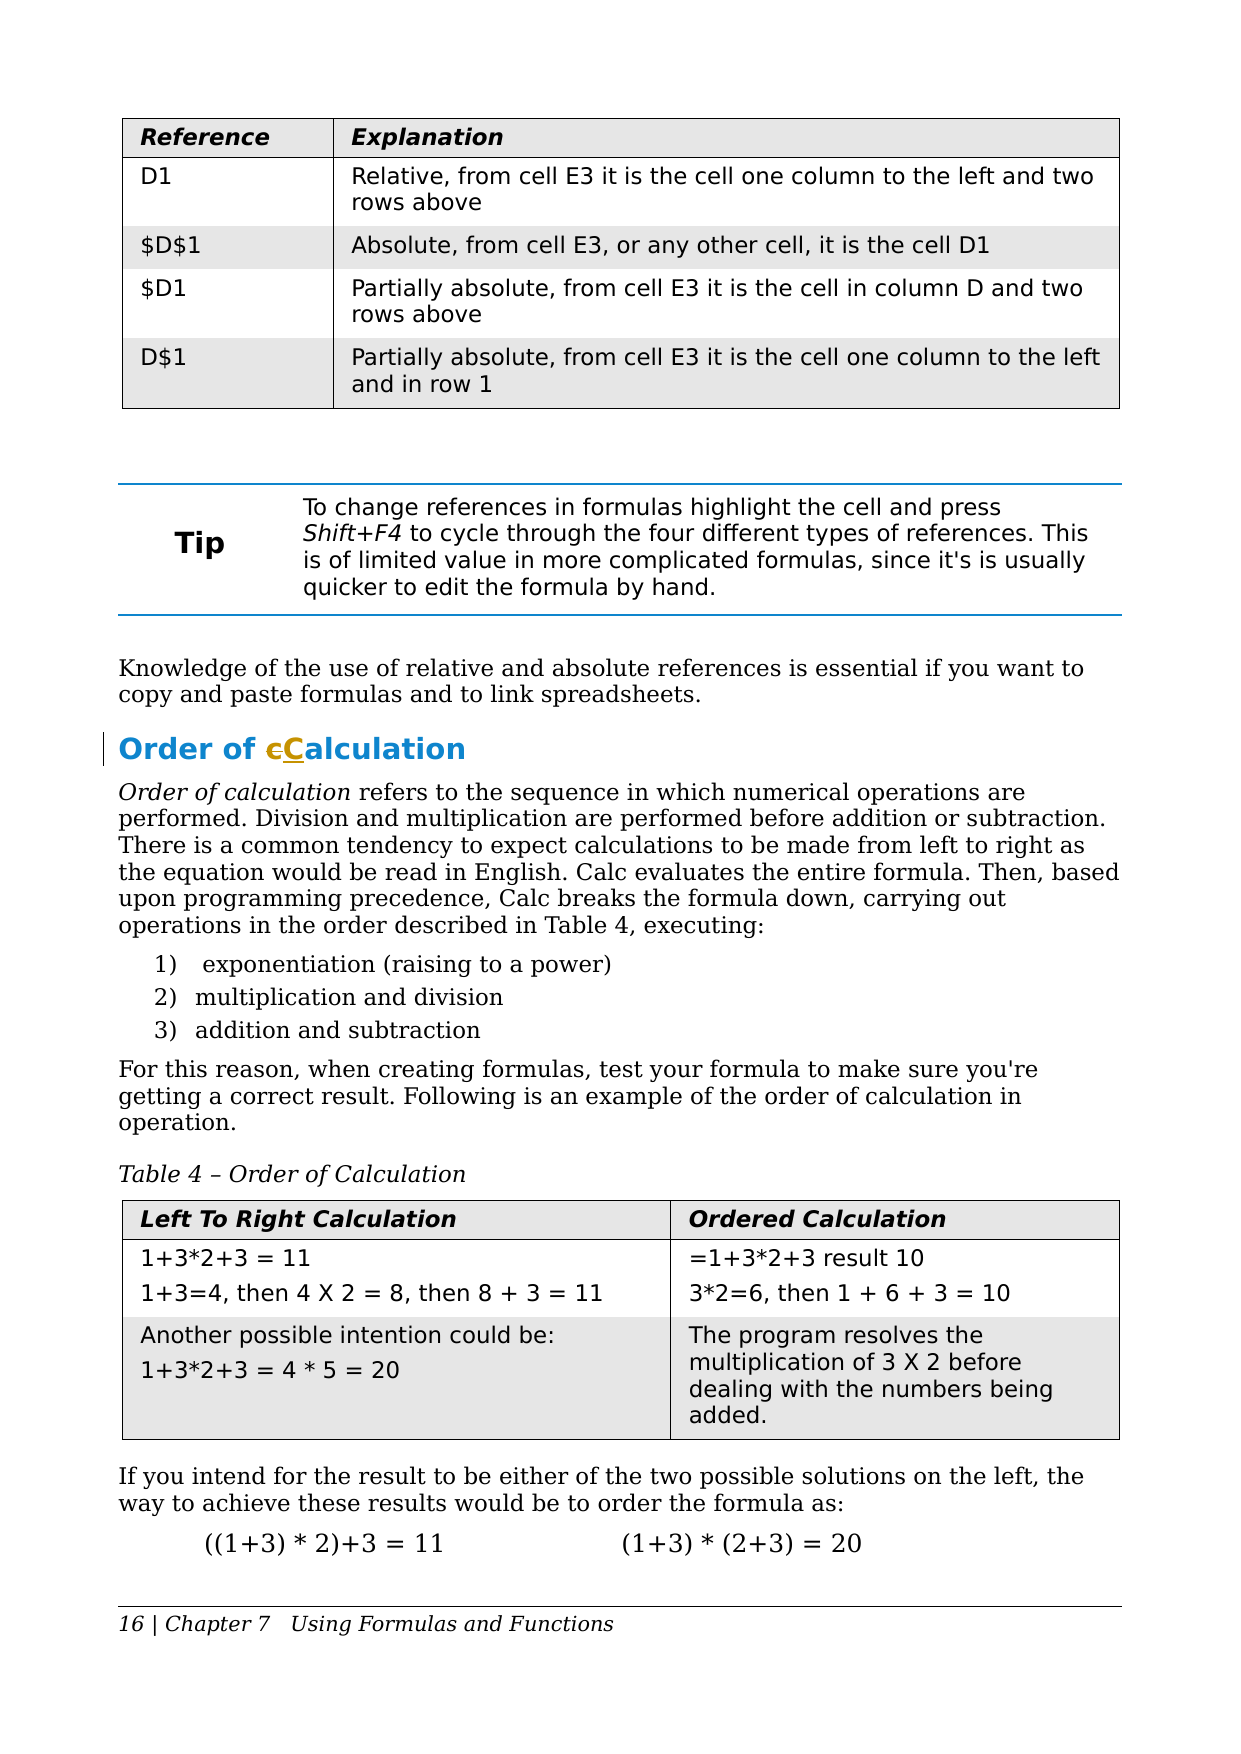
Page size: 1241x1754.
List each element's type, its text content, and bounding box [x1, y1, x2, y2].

table_header ((1+3) * 2)+3 = 11 [204, 1529, 621, 1558]
table_header (1+3) * (2+3) = 20 [621, 1529, 988, 1558]
table_cell D$1 [123, 338, 333, 408]
text For this reason, when creating formulas, test your formula to make sure you're getting a correct result. Following is an example of the order of calculation in operation. [118, 1056, 1122, 1136]
table_cell =1+3*2+3 result 10 3*2=6, then 1 + 6 + 3 = 10 [671, 1240, 1119, 1317]
table_cell $D$1 [123, 226, 333, 269]
list multiplication and division [177, 984, 1122, 1011]
list addition and subtraction [177, 1017, 1122, 1044]
text Table 4 – Order of Calculation [118, 1161, 1122, 1188]
table_cell $D1 [123, 269, 333, 338]
table_header Explanation [334, 119, 1119, 157]
table_header Left To Right Calculation [123, 1201, 670, 1239]
table_header Reference [123, 119, 333, 157]
table_cell D1 [123, 158, 333, 226]
table_cell 1+3*2+3 = 11 1+3=4, then 4 X 2 = 8, then 8 + 3 = 11 [123, 1240, 670, 1317]
table_cell Another possible intention could be: 1+3*2+3 = 4 * 5 = 20 [123, 1317, 670, 1439]
table_header To change references in formulas highlight the cell and press Shift+F4 to cycle through the four different types of references. This is of limited value in more complicated formulas, since it's is usually quicker to edit the formula by hand. [281, 485, 1122, 614]
table_cell Relative, from cell E3 it is the cell one column to the left and two rows above [334, 158, 1119, 226]
text If you intend for the result to be either of the two possible solutions on the left, the way to achieve these results would be to order the formula as: [118, 1463, 1122, 1516]
table_cell Absolute, from cell E3, or any other cell, it is the cell D1 [334, 226, 1119, 269]
table_cell The program resolves the multiplication of 3 X 2 before dealing with the numbers being added. [671, 1317, 1119, 1439]
table_header Tip [118, 485, 281, 614]
text Knowledge of the use of relative and absolute references is essential if you want to copy and paste formulas and to link spreadsheets. [118, 655, 1122, 708]
table_header Ordered Calculation [671, 1201, 1119, 1239]
list exponentiation (raising to a power) [177, 951, 1122, 978]
text Order of calculation refers to the sequence in which numerical operations are performed. Division and multiplication are performed before addition or subtraction. There is a common tendency to expect calculations to be made from left to right as the equation would be read in English. Calc evaluates the entire formula. Then, based upon programming precedence, Calc breaks the formula down, carrying out operations in the order described in Table 4, executing: [118, 779, 1122, 939]
table_cell Partially absolute, from cell E3 it is the cell in column D and two rows above [334, 269, 1119, 338]
subtitle Order of Calculation [118, 732, 1122, 766]
table_cell Partially absolute, from cell E3 it is the cell one column to the left and in row 1 [334, 338, 1119, 408]
